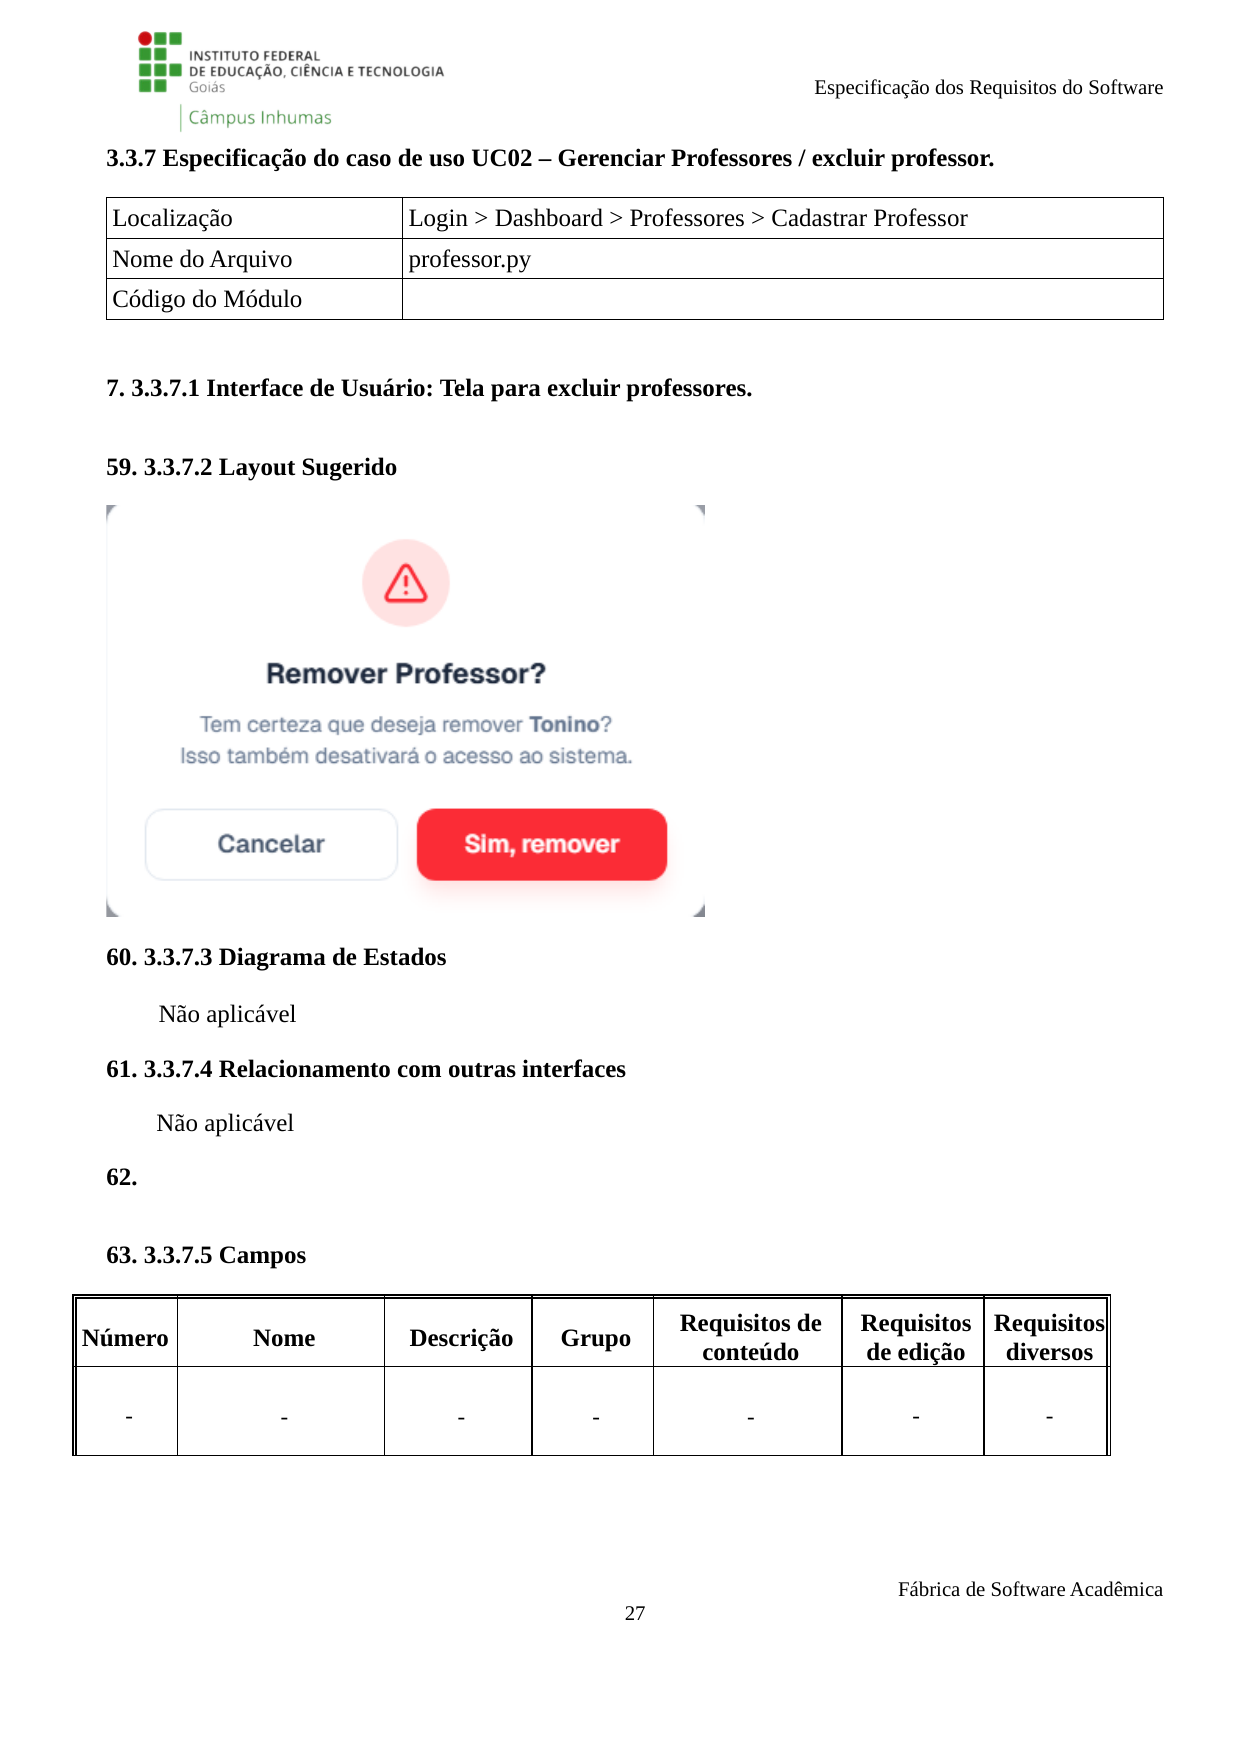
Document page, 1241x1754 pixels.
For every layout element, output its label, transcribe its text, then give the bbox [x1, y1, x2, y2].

table_cell - [178, 1367, 384, 1455]
table_header Descrição [385, 1299, 531, 1366]
table_header Número [77, 1299, 177, 1366]
table_cell professor.py [403, 239, 1163, 278]
subtitle 3.3.7 Especificação do caso de uso UC02 – Gerenciar Professores / excluir professor. [106, 143, 1163, 172]
table_cell - [533, 1367, 653, 1455]
text Não aplicável [106, 1108, 1163, 1137]
table_header Grupo [533, 1299, 653, 1366]
table_cell - [843, 1367, 983, 1455]
table_header Requisitos de edição [843, 1299, 983, 1366]
table_header Nome [178, 1299, 384, 1366]
table_header Requisitos de conteúdo [654, 1299, 841, 1366]
table_cell - [77, 1367, 177, 1455]
list 3.3.7.1 Interface de Usuário: Tela para excluir professores. [106, 373, 1163, 402]
table_header Requisitos diversos [985, 1299, 1106, 1366]
list 3.3.7.5 Campos [106, 1240, 1163, 1269]
list 3.3.7.3 Diagrama de Estados [106, 942, 1163, 971]
table_header Login > Dashboard > Professores > Cadastrar Professor [403, 198, 1163, 238]
list 3.3.7.4 Relacionamento com outras interfaces [106, 1054, 1163, 1083]
table_cell - [654, 1367, 841, 1455]
table_cell - [985, 1367, 1106, 1455]
table_cell - [385, 1367, 531, 1455]
table_cell Nome do Arquivo [107, 239, 402, 278]
table_cell [403, 279, 1163, 319]
text Não aplicável [106, 996, 1163, 1029]
list 3.3.7.2 Layout Sugerido [106, 452, 1163, 481]
table_cell Código do Módulo [107, 279, 402, 319]
table_header Localização [107, 198, 402, 238]
